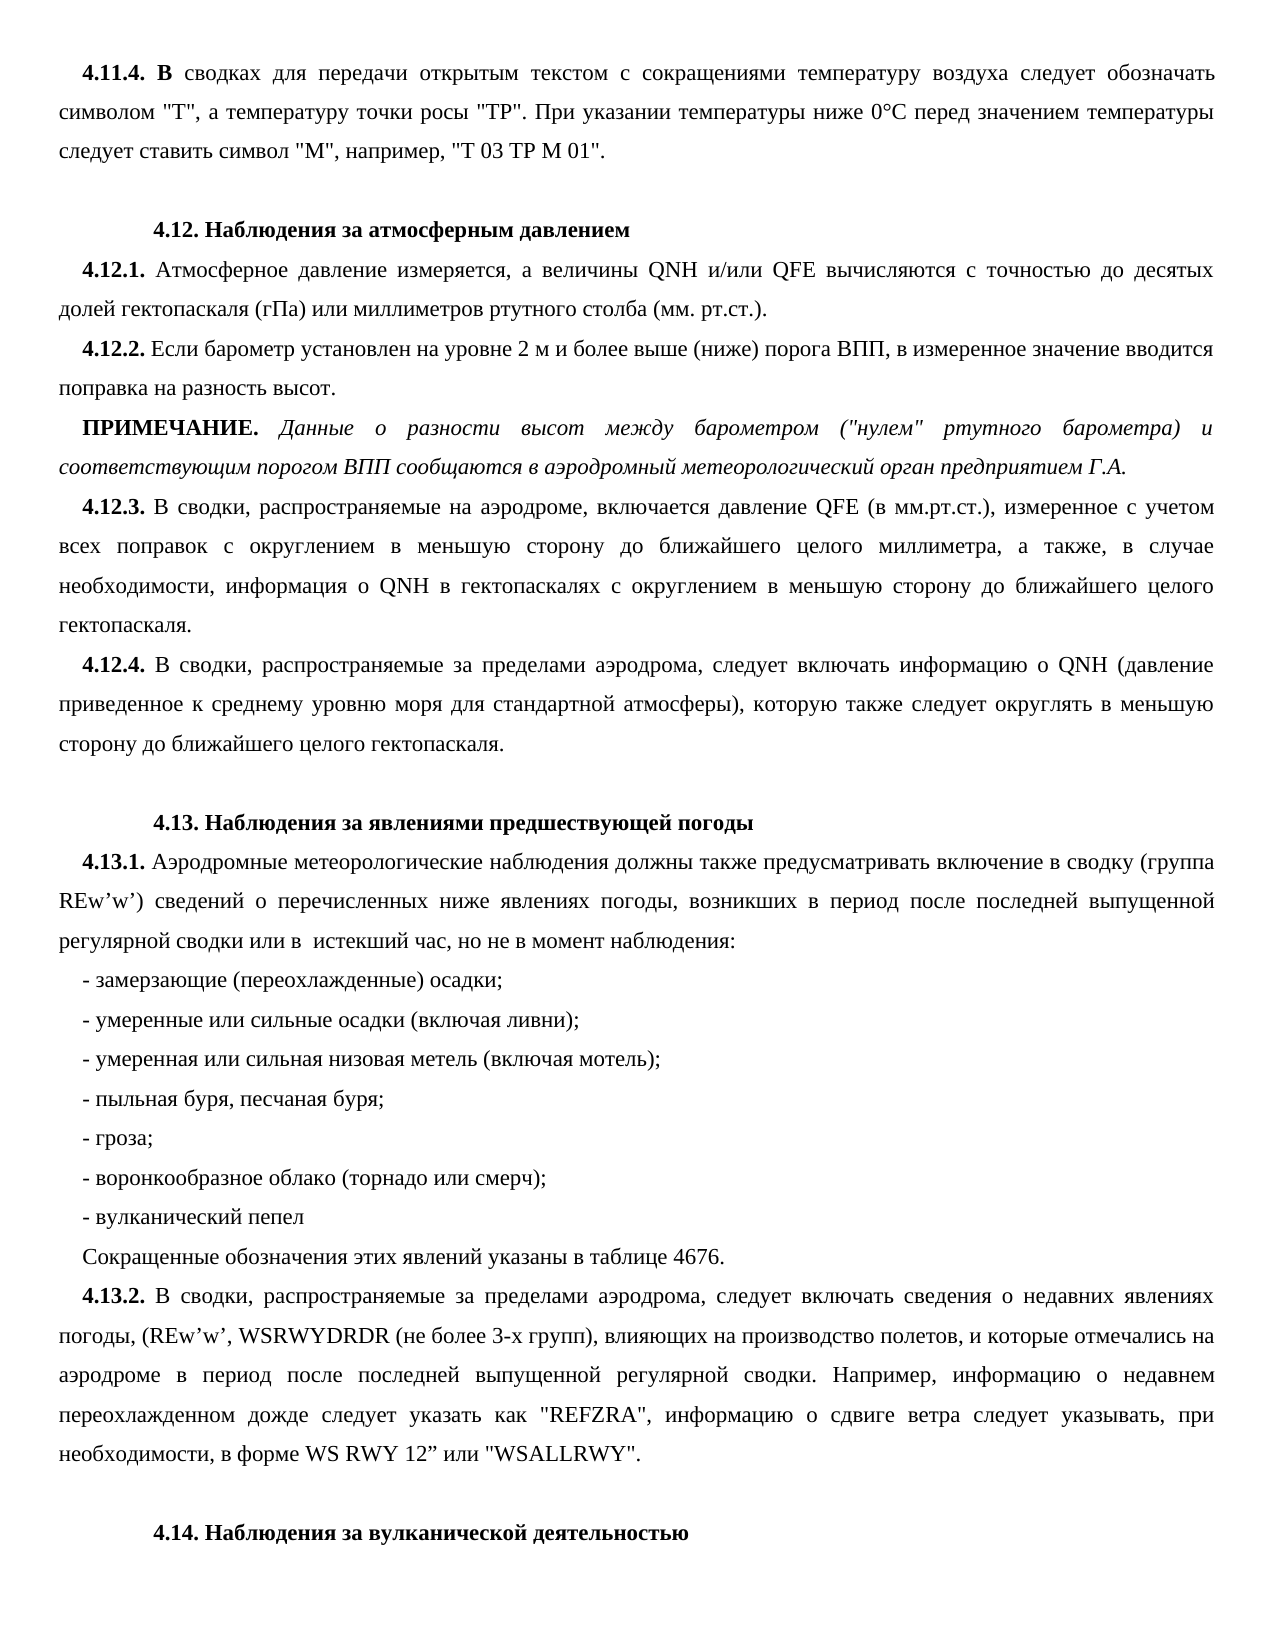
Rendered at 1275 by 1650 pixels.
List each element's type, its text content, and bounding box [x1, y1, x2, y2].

text 4.12.2. Если барометр установлен на уровне 2 м и более выше (ниже) порога ВПП, в измеренное значение вводится поправка на разность высот. [58, 335, 1216, 401]
text - умеренные или сильные осадки (включая ливни); [58, 1006, 1216, 1032]
text 4.12.4. В сводки, распространяемые за пределами аэродрома, следует включать информацию о QNH (давление приведенное к среднему уровню моря для стандартной атмосферы), которую также следует округлять в меньшую сторону до ближайшего целого гектопаскаля. [58, 651, 1216, 756]
text - гроза; [58, 1124, 1216, 1151]
text 4.11.4. В сводках для передачи открытым текстом с сокращениями температуру воздуха следует обозначать символом "Т", а температуру точки росы "ТР". При указании температуры ниже 0°С перед значением температуры следует ставить символ "М", например, "Т 03 ТР М 01". [58, 58, 1216, 164]
text - замерзающие (переохлажденные) осадки; [58, 967, 1216, 993]
text - умеренная или сильная низовая метель (включая мотель); [58, 1046, 1216, 1072]
text Сокращенные обозначения этих явлений указаны в таблице 4676. [58, 1243, 1216, 1269]
text 4.14. Наблюдения за вулканической деятельностью [58, 1519, 1216, 1546]
text - пыльная буря, песчаная буря; [58, 1085, 1216, 1111]
text ПРИМЕЧАНИЕ. Данные о разности высот между барометром ("нулем" ртутного барометра) и соответствующим порогом ВПП сообщаются в аэродромный метеорологический орган предприятием Г.А. [58, 414, 1216, 480]
text - вулканический пепел [58, 1203, 1216, 1230]
text 4.13.1. Аэродромные метеорологические наблюдения должны также предусматривать включение в сводку (группа REw’w’) сведений о перечисленных ниже явлениях погоды, возникших в период после последней выпущенной регулярной сводки или в истекший час, но не в момент наблюдения: [58, 848, 1216, 953]
text 4.12.1. Атмосферное давление измеряется, а величины QNН и/или QFE вычисляются с точностью до десятых долей гектопаскаля (гПа) или миллиметров ртутного столба (мм. рт.ст.). [58, 256, 1216, 322]
text - воронкообразное облако (торнадо или смерч); [58, 1164, 1216, 1190]
text 4.13.2. В сводки, распространяемые за пределами аэродрома, следует включать сведения о недавних явлениях погоды, (REw’w’, WSRWYDRDR (не более 3-х групп), влияющих на производство полетов, и которые отмечались на аэродроме в период после последней выпущенной регулярной сводки. Например, информацию о недавнем переохлажденном дожде следует указать как "REFZRA", информацию о сдвиге ветра следует указывать, при необходимости, в форме WS RWY 12” или "WSALLRWY". [58, 1282, 1216, 1467]
text 4.13. Наблюдения за явлениями предшествующей погоды [58, 809, 1216, 835]
text 4.12.3. В сводки, распространяемые на аэродроме, включается давление QFE (в мм.рт.ст.), измеренное с учетом всех поправок с округлением в меньшую сторону до ближайшего целого миллиметра, а также, в случае необходимости, информация о QNH в гектопаскалях с округлением в меньшую сторону до ближайшего целого гектопаскаля. [58, 493, 1216, 638]
text 4.12. Наблюдения за атмосферным давлением [58, 216, 1216, 243]
